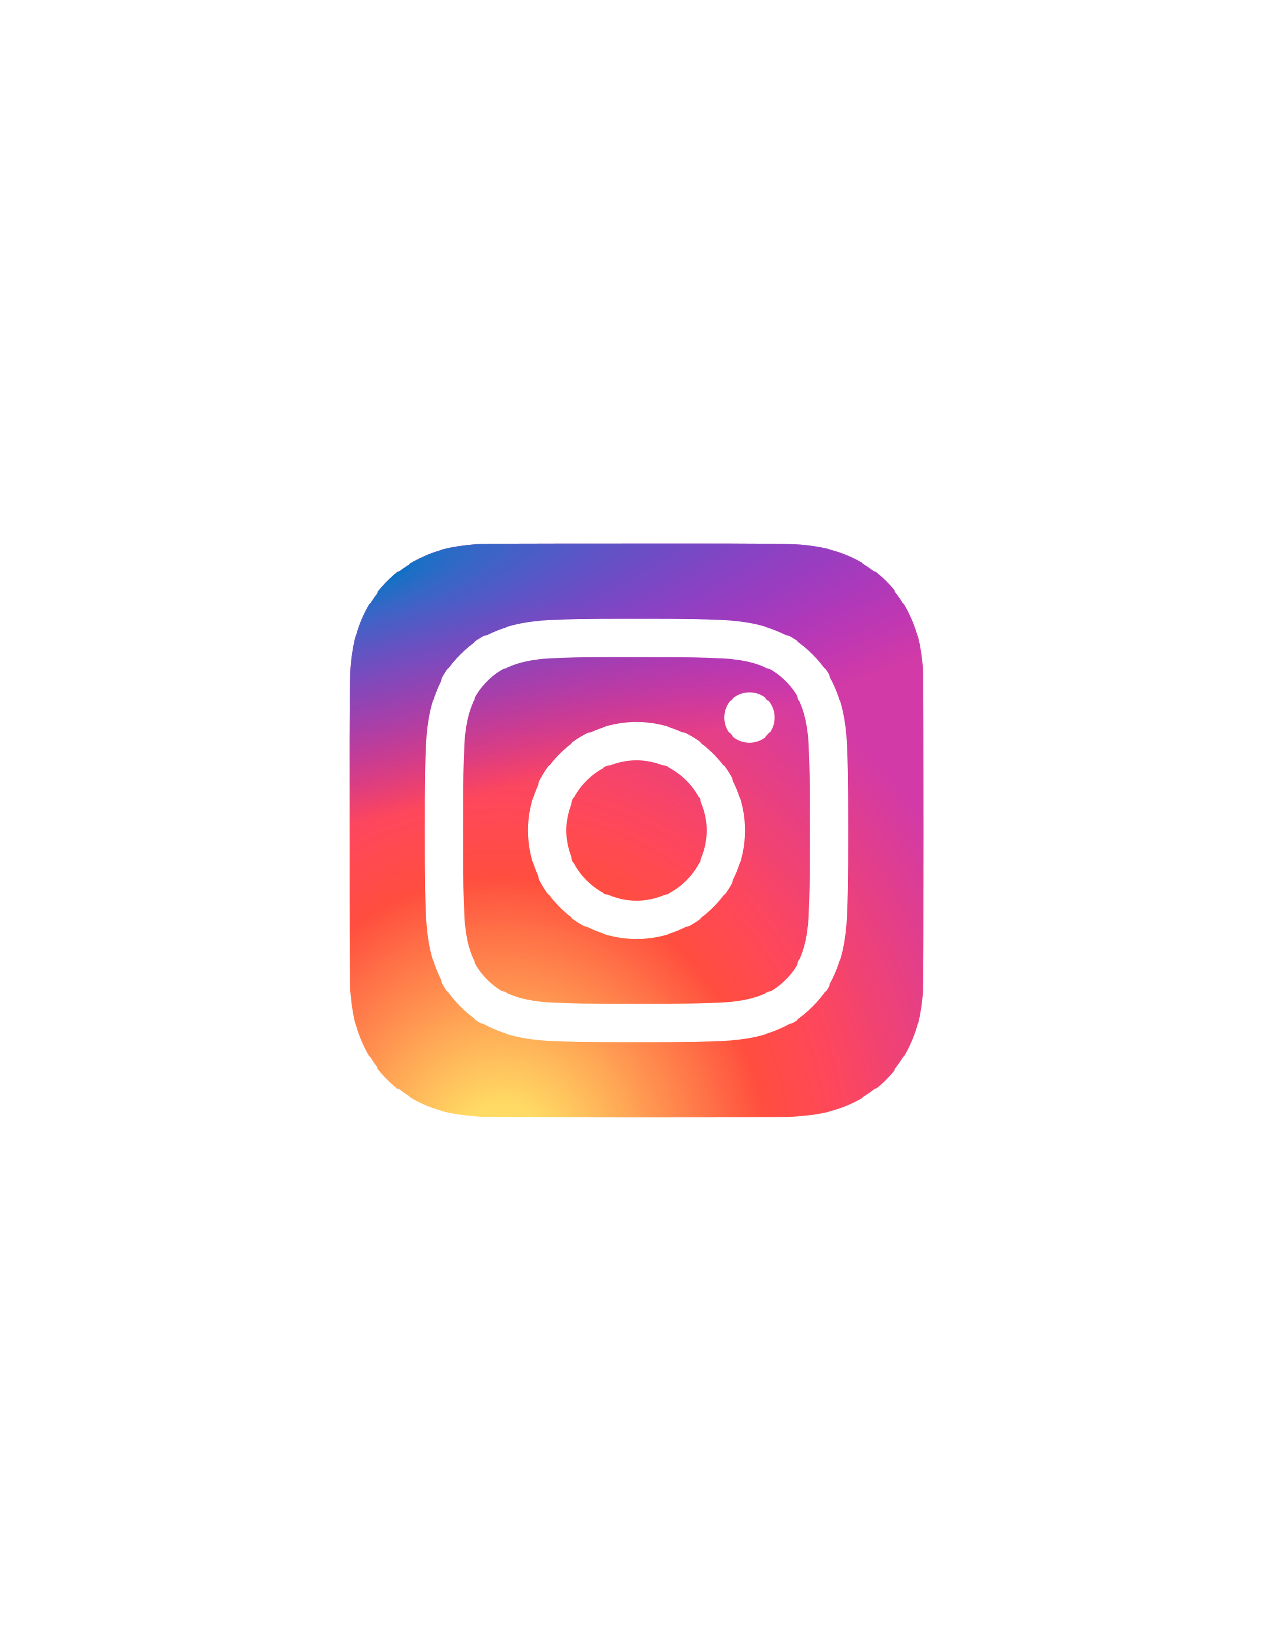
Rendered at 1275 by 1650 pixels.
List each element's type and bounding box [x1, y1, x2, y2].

picture [345, 540, 927, 1121]
